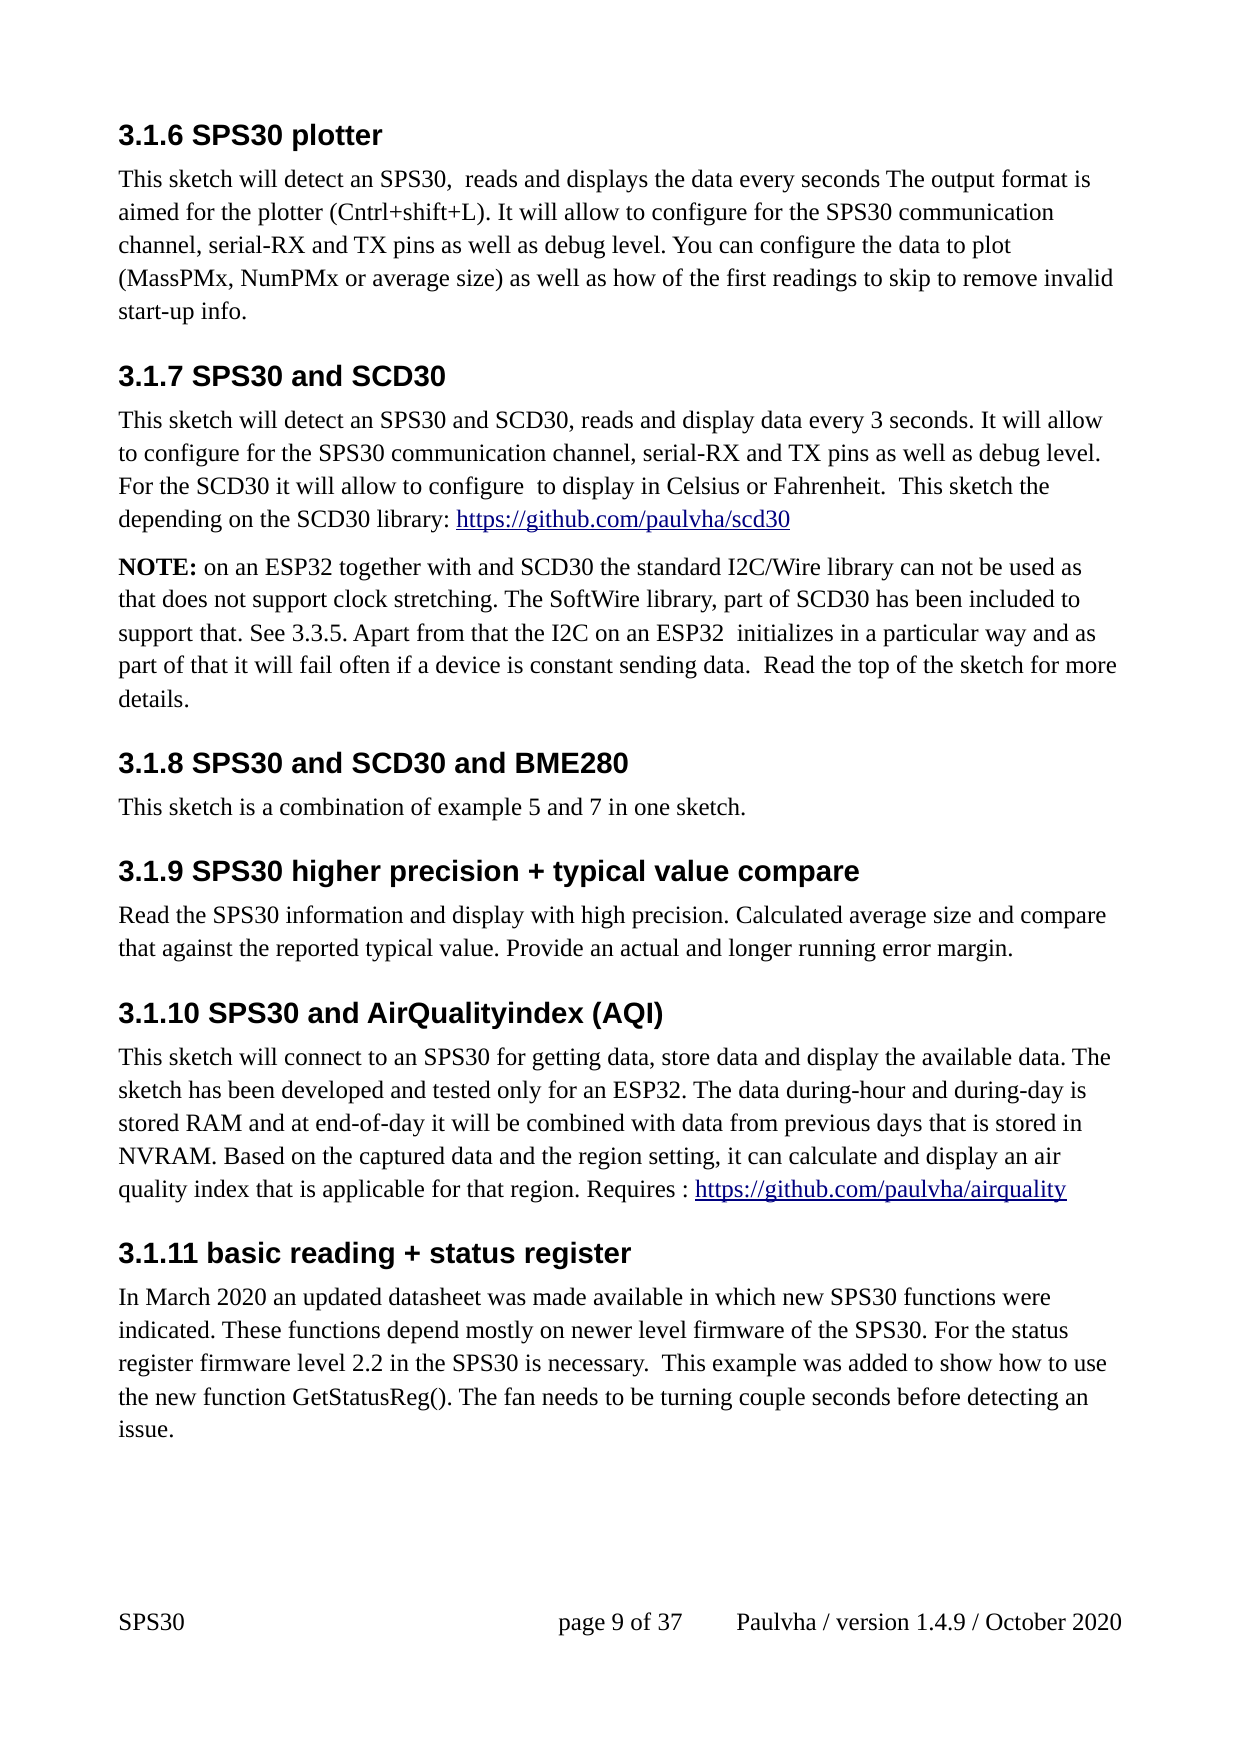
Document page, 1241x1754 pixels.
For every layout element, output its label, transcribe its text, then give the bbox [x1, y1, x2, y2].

subtitle 3.1.9 SPS30 higher precision + typical value compare [118, 854, 1122, 888]
subtitle 3.1.11 basic reading + status register [118, 1236, 1122, 1270]
text This sketch is a combination of example 5 and 7 in one sketch. [118, 792, 1122, 821]
subtitle 3.1.7 SPS30 and SCD30 [118, 359, 1122, 392]
text This sketch will detect an SPS30 and SCD30, reads and display data every 3 seconds. It will allow to configure for the SPS30 communication channel, serial-RX and TX pins as well as debug level. For the SCD30 it will allow to configure to display in Celsius or Fahrenheit. This sketch the depending on the SCD30 library: https://github.com/paulvha/scd30 [118, 405, 1122, 533]
text Read the SPS30 information and display with high precision. Calculated average size and compare that against the reported typical value. Provide an actual and longer running error margin. [118, 901, 1122, 962]
subtitle 3.1.8 SPS30 and SCD30 and BME280 [118, 746, 1122, 779]
subtitle 3.1.10 SPS30 and AirQualityindex (AQI) [118, 996, 1122, 1029]
text This sketch will connect to an SPS30 for getting data, store data and display the available data. The sketch has been developed and tested only for an ESP32. The data during-hour and during-day is stored RAM and at end-of-day it will be combined with data from previous days that is stored in NVRAM. Based on the captured data and the region setting, it can calculate and display an air quality index that is applicable for that region. Requires : https://github.com/paulvha/airquality [118, 1042, 1122, 1203]
text In March 2020 an updated datasheet was made available in which new SPS30 functions were indicated. These functions depend mostly on newer level firmware of the SPS30. For the status register firmware level 2.2 in the SPS30 is necessary. This example was added to show how to use the new function GetStatusReg(). The fan needs to be turning couple seconds before detecting an issue. [118, 1282, 1122, 1443]
text This sketch will detect an SPS30, reads and displays the data every seconds The output format is aimed for the plotter (Cntrl+shift+L). It will allow to configure for the SPS30 communication channel, serial-RX and TX pins as well as debug level. You can configure the data to plot (MassPMx, NumPMx or average size) as well as how of the first readings to skip to remove invalid start-up info. [118, 164, 1122, 325]
text NOTE: on an ESP32 together with and SCD30 the standard I2C/Wire library can not be used as that does not support clock stretching. The SoftWire library, part of SCD30 has been included to support that. See 3.3.5. Apart from that the I2C on an ESP32 initializes in a particular way and as part of that it will fail often if a device is constant sending data. Read the top of the sketch for more details. [118, 552, 1122, 712]
subtitle 3.1.6 SPS30 plotter [118, 118, 1122, 152]
